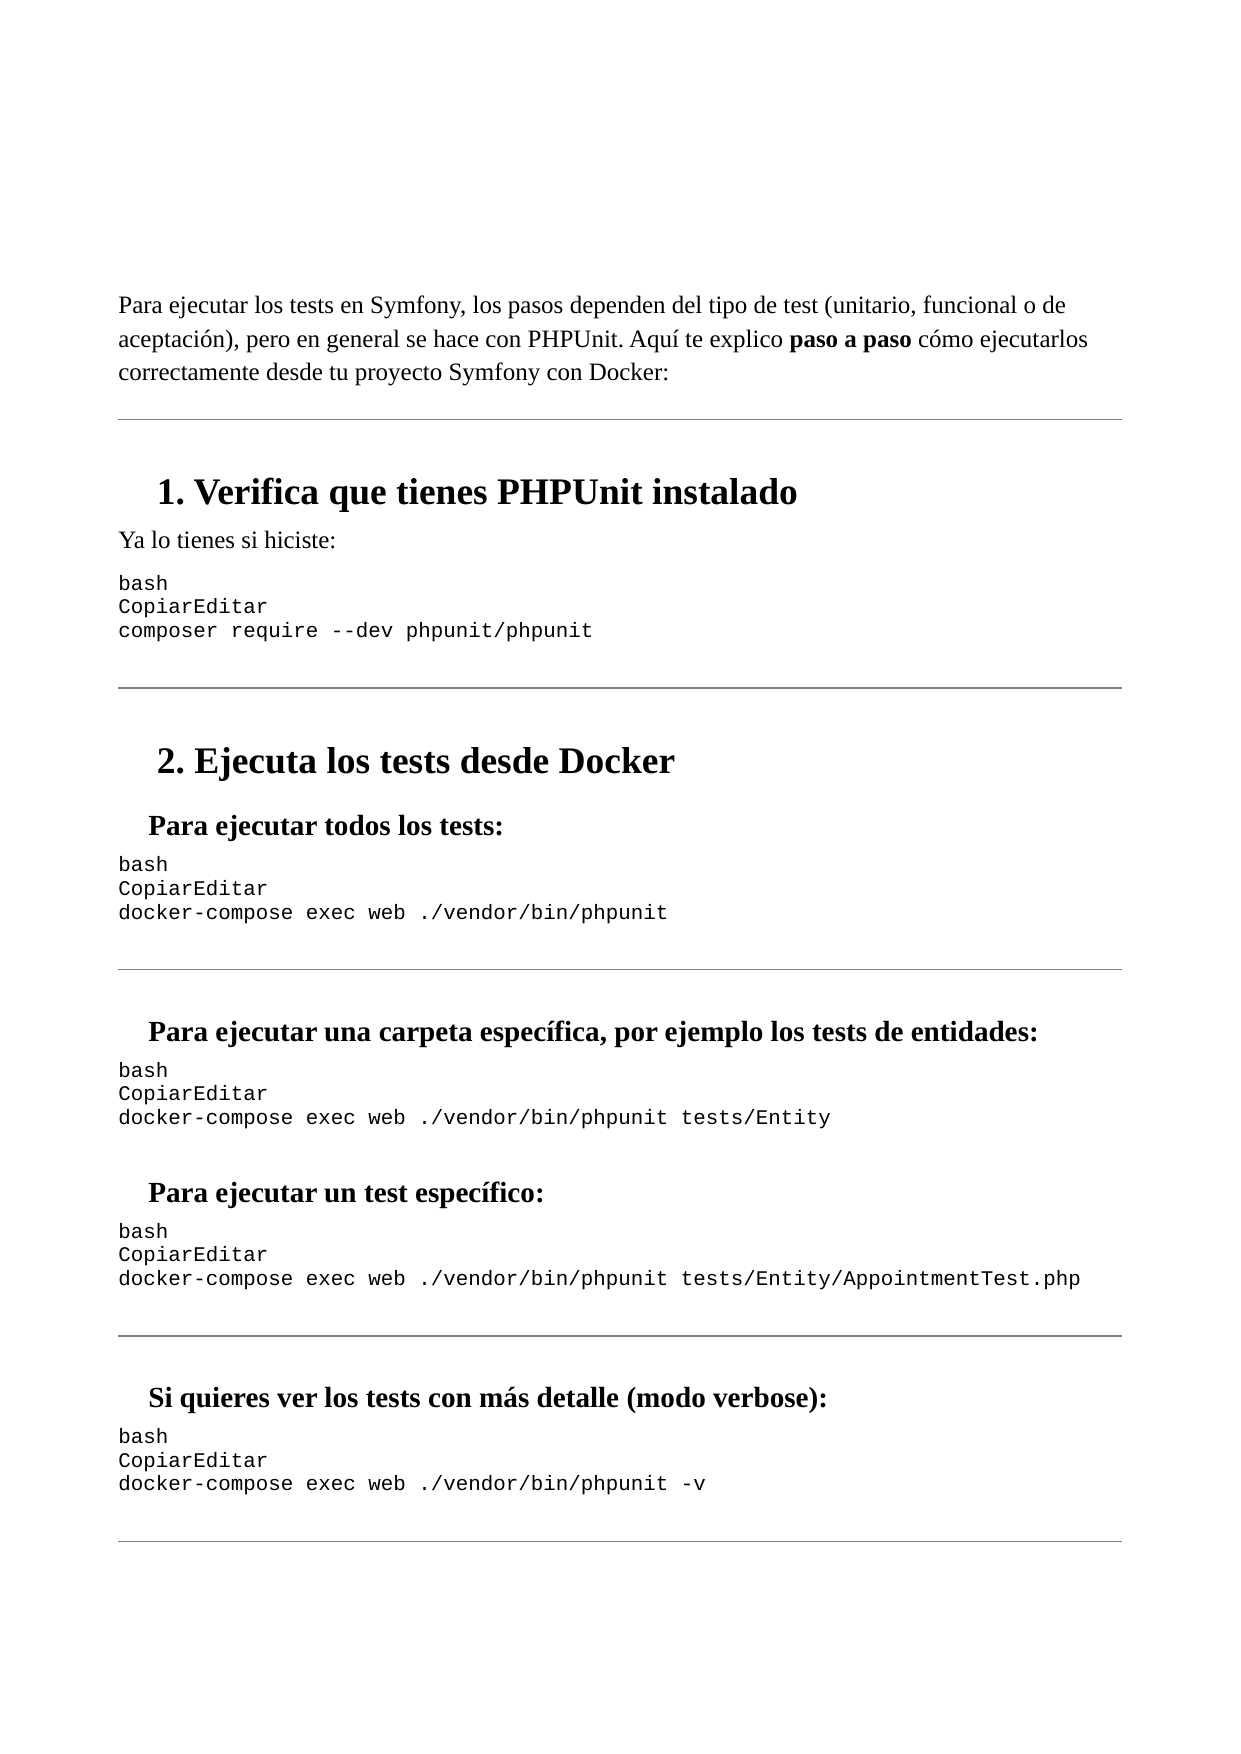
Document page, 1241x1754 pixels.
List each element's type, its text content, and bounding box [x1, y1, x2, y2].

text docker-compose exec web ./vendor/bin/phpunit tests/Entity [118, 1107, 1122, 1131]
text bash [118, 1426, 1122, 1450]
text CopiarEditar [118, 1083, 1122, 1107]
text docker-compose exec web ./vendor/bin/phpunit tests/Entity/AppointmentTest.php [118, 1268, 1122, 1292]
subtitle 🧪 Para ejecutar todos los tests: [118, 808, 1122, 842]
text bash [118, 854, 1122, 878]
text composer require --dev phpunit/phpunit [118, 620, 1122, 643]
text CopiarEditar [118, 596, 1122, 620]
text CopiarEditar [118, 1450, 1122, 1473]
text bash [118, 1221, 1122, 1244]
text Ya lo tienes si hiciste: [118, 525, 1122, 554]
subtitle 🧪 Para ejecutar una carpeta específica, por ejemplo los tests de entidades: [118, 1014, 1122, 1047]
text bash [118, 573, 1122, 596]
subtitle 🧪 Para ejecutar un test específico: [118, 1175, 1122, 1208]
subtitle 🧪 Si quieres ver los tests con más detalle (modo verbose): [118, 1380, 1122, 1413]
text Para ejecutar los tests en Symfony, los pasos dependen del tipo de test (unitario, funcional o de aceptación), pero en general se hace con PHPUnit. Aquí te explico paso a paso cómo ejecutarlos correctamente desde tu proyecto Symfony con Docker: [118, 291, 1122, 385]
text bash [118, 1060, 1122, 1083]
text docker-compose exec web ./vendor/bin/phpunit -v [118, 1473, 1122, 1497]
subtitle ✅ 2. Ejecuta los tests desde Docker [118, 738, 1122, 781]
text CopiarEditar [118, 1244, 1122, 1268]
text docker-compose exec web ./vendor/bin/phpunit [118, 902, 1122, 925]
subtitle ✅ 1. Verifica que tienes PHPUnit instalado [118, 469, 1122, 512]
text CopiarEditar [118, 878, 1122, 902]
